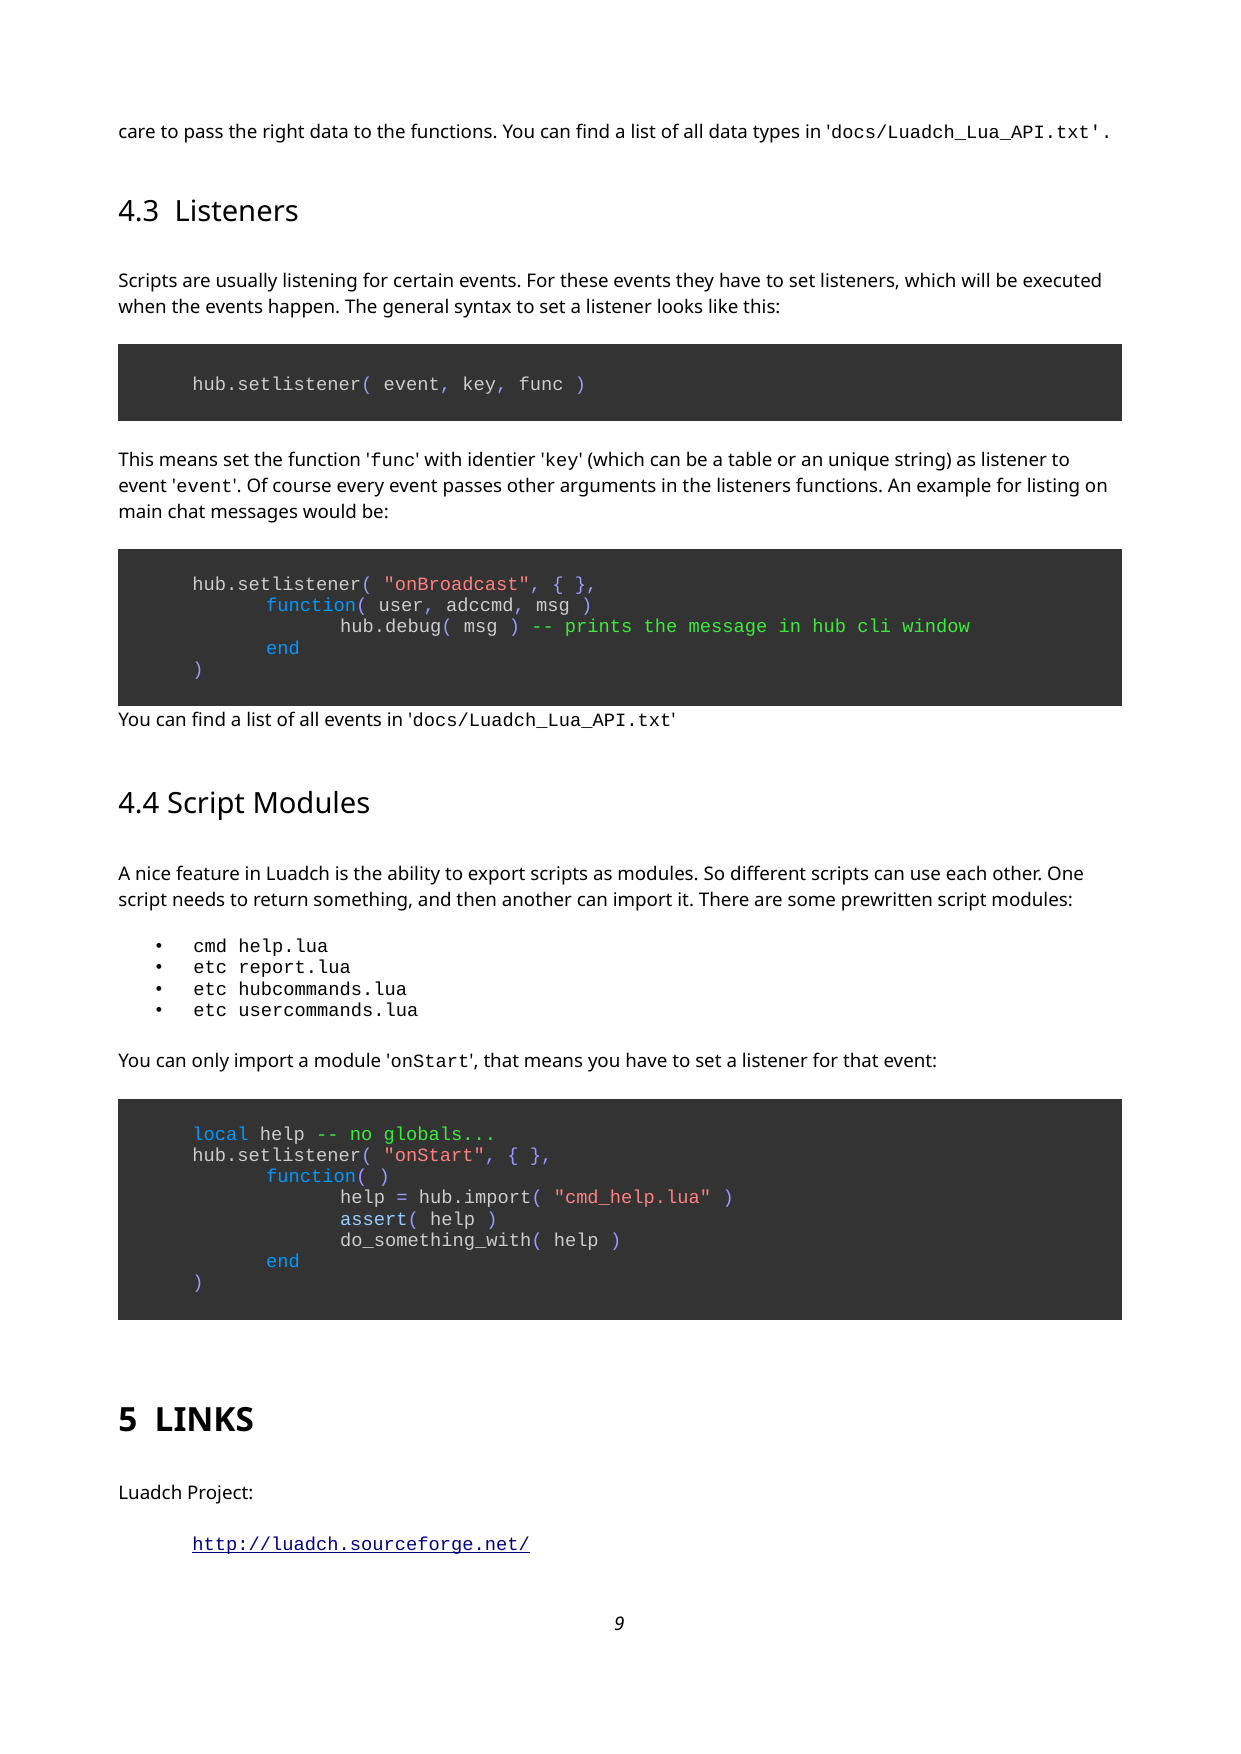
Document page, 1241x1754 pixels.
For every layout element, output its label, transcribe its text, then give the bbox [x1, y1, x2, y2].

text Luadch Project: [118, 1479, 1122, 1505]
text function( user, adccmd, msg ) [118, 596, 1122, 617]
text http://luadch.sourceforge.net/ [118, 1530, 1122, 1556]
subtitle 4.4 Script Modules [118, 783, 1122, 822]
text hub.debug( msg ) -- prints the message in hub cli window [118, 617, 1122, 638]
text ) [118, 660, 1122, 681]
list cmd help.lua [156, 937, 1122, 958]
text This means set the function 'func' with identier 'key' (which can be a table or an unique string) as listener to event 'event'. Of course every event passes other arguments in the listeners functions. An example for listing on main chat messages would be: [118, 447, 1122, 524]
text do_something_with( help ) [118, 1231, 1122, 1252]
text hub.setlistener( event, key, func ) [118, 370, 1122, 396]
list etc report.lua [156, 958, 1122, 979]
list etc usercommands.lua [156, 1001, 1122, 1022]
text function( ) [118, 1167, 1122, 1188]
text help = hub.import( "cmd_help.lua" ) [118, 1188, 1122, 1209]
text A nice feature in Luadch is the ability to export scripts as modules. So different scripts can use each other. One script needs to return something, and then another can import it. There are some prewritten script modules: [118, 860, 1122, 911]
text assert( help ) [118, 1209, 1122, 1231]
text end [118, 1252, 1122, 1273]
text local help -- no globals... [118, 1124, 1122, 1146]
list etc hubcommands.lua [156, 979, 1122, 1001]
subtitle 4.3 Listeners [118, 190, 1122, 230]
text hub.setlistener( "onStart", { }, [118, 1146, 1122, 1167]
text end [118, 638, 1122, 660]
subtitle 5 LINKS [118, 1396, 1122, 1441]
text ) [118, 1273, 1122, 1294]
text You can only import a module 'onStart', that means you have to set a listener for that event: [118, 1047, 1122, 1073]
text Scripts are usually listening for certain events. For these events they have to set listeners, which will be executed when the events happen. The general syntax to set a listener looks like this: [118, 268, 1122, 319]
text You can find a list of all events in 'docs/Luadch_Lua_API.txt' [118, 706, 1122, 732]
text hub.setlistener( "onBroadcast", { }, [118, 575, 1122, 596]
text care to pass the right data to the functions. You can find a list of all data types in 'docs/Luadch_Lua_API.txt'. [118, 118, 1122, 144]
